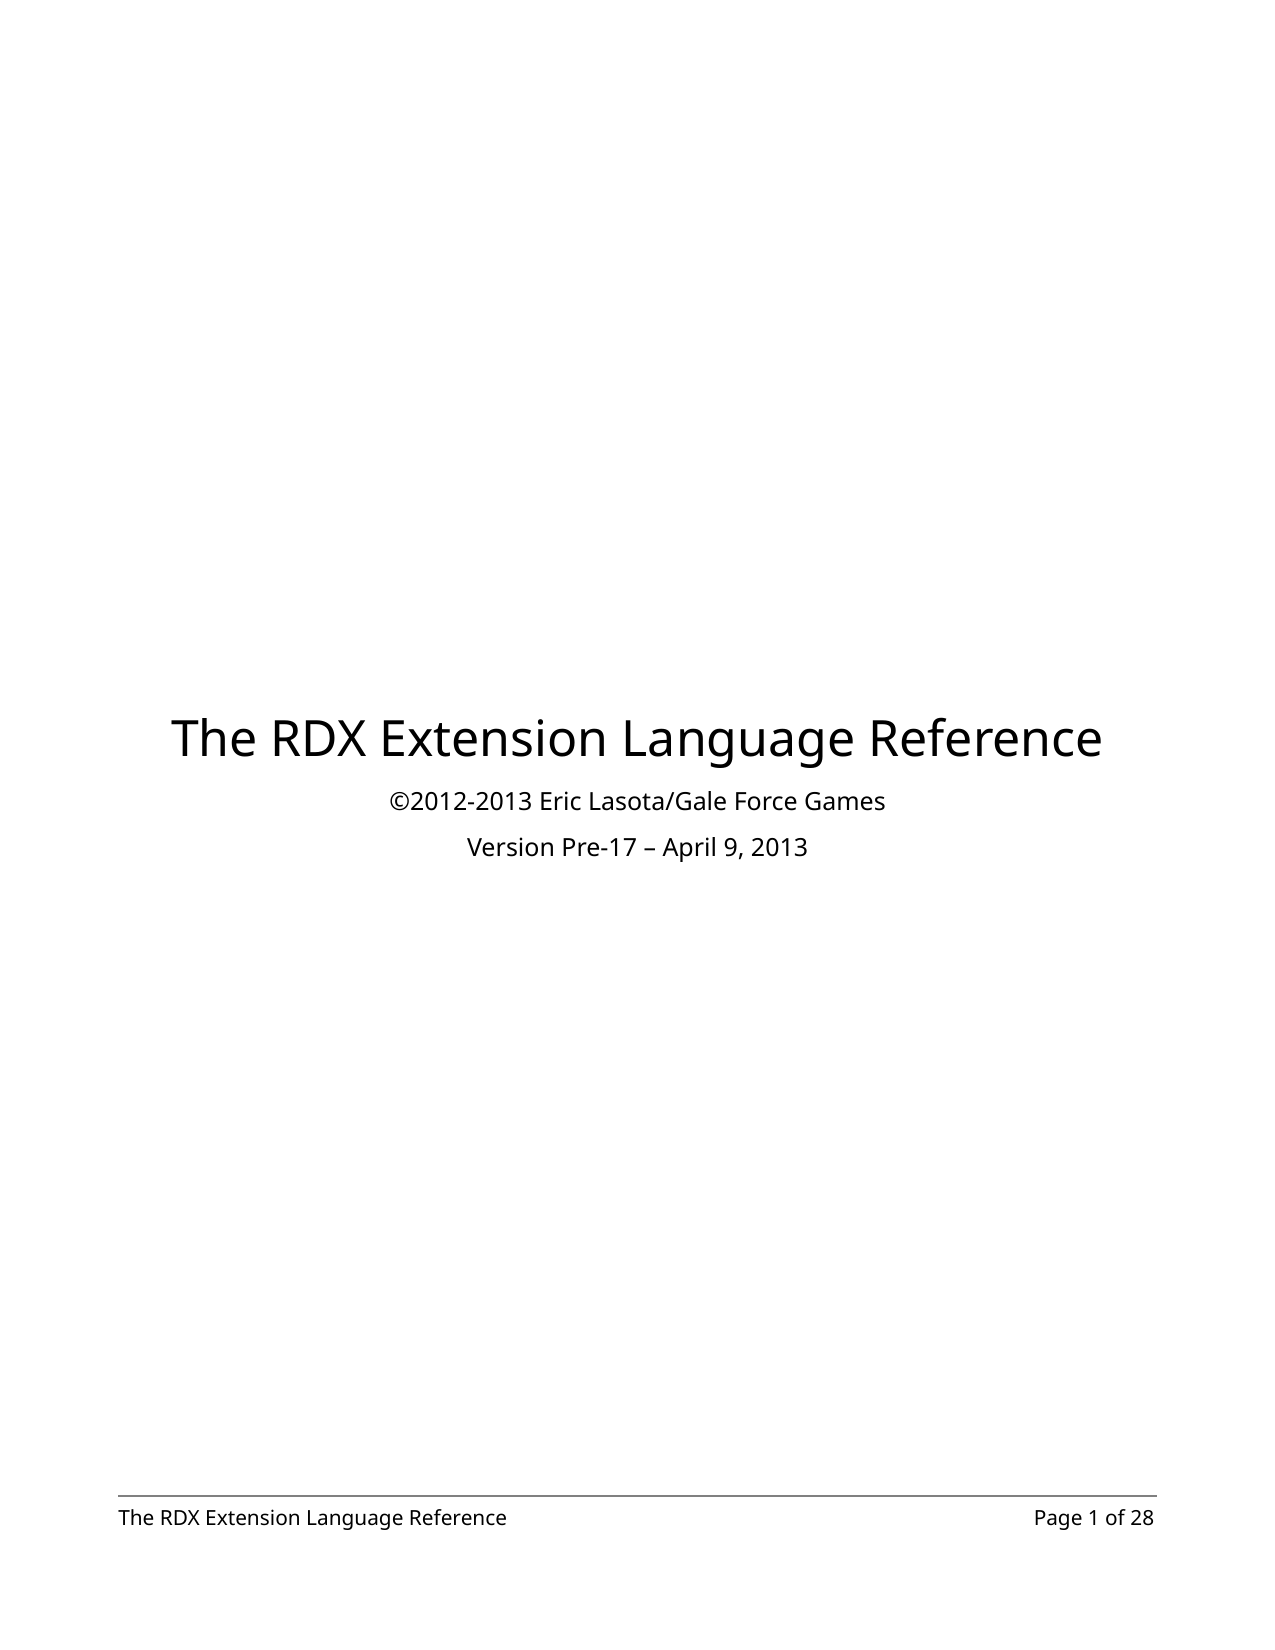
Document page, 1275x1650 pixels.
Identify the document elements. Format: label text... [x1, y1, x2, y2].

text ©2012-2013 Eric Lasota/Gale Force Games [118, 783, 1157, 817]
text The RDX Extension Language Reference [118, 703, 1157, 771]
text Version Pre-17 – April 9, 2013 [118, 830, 1157, 864]
